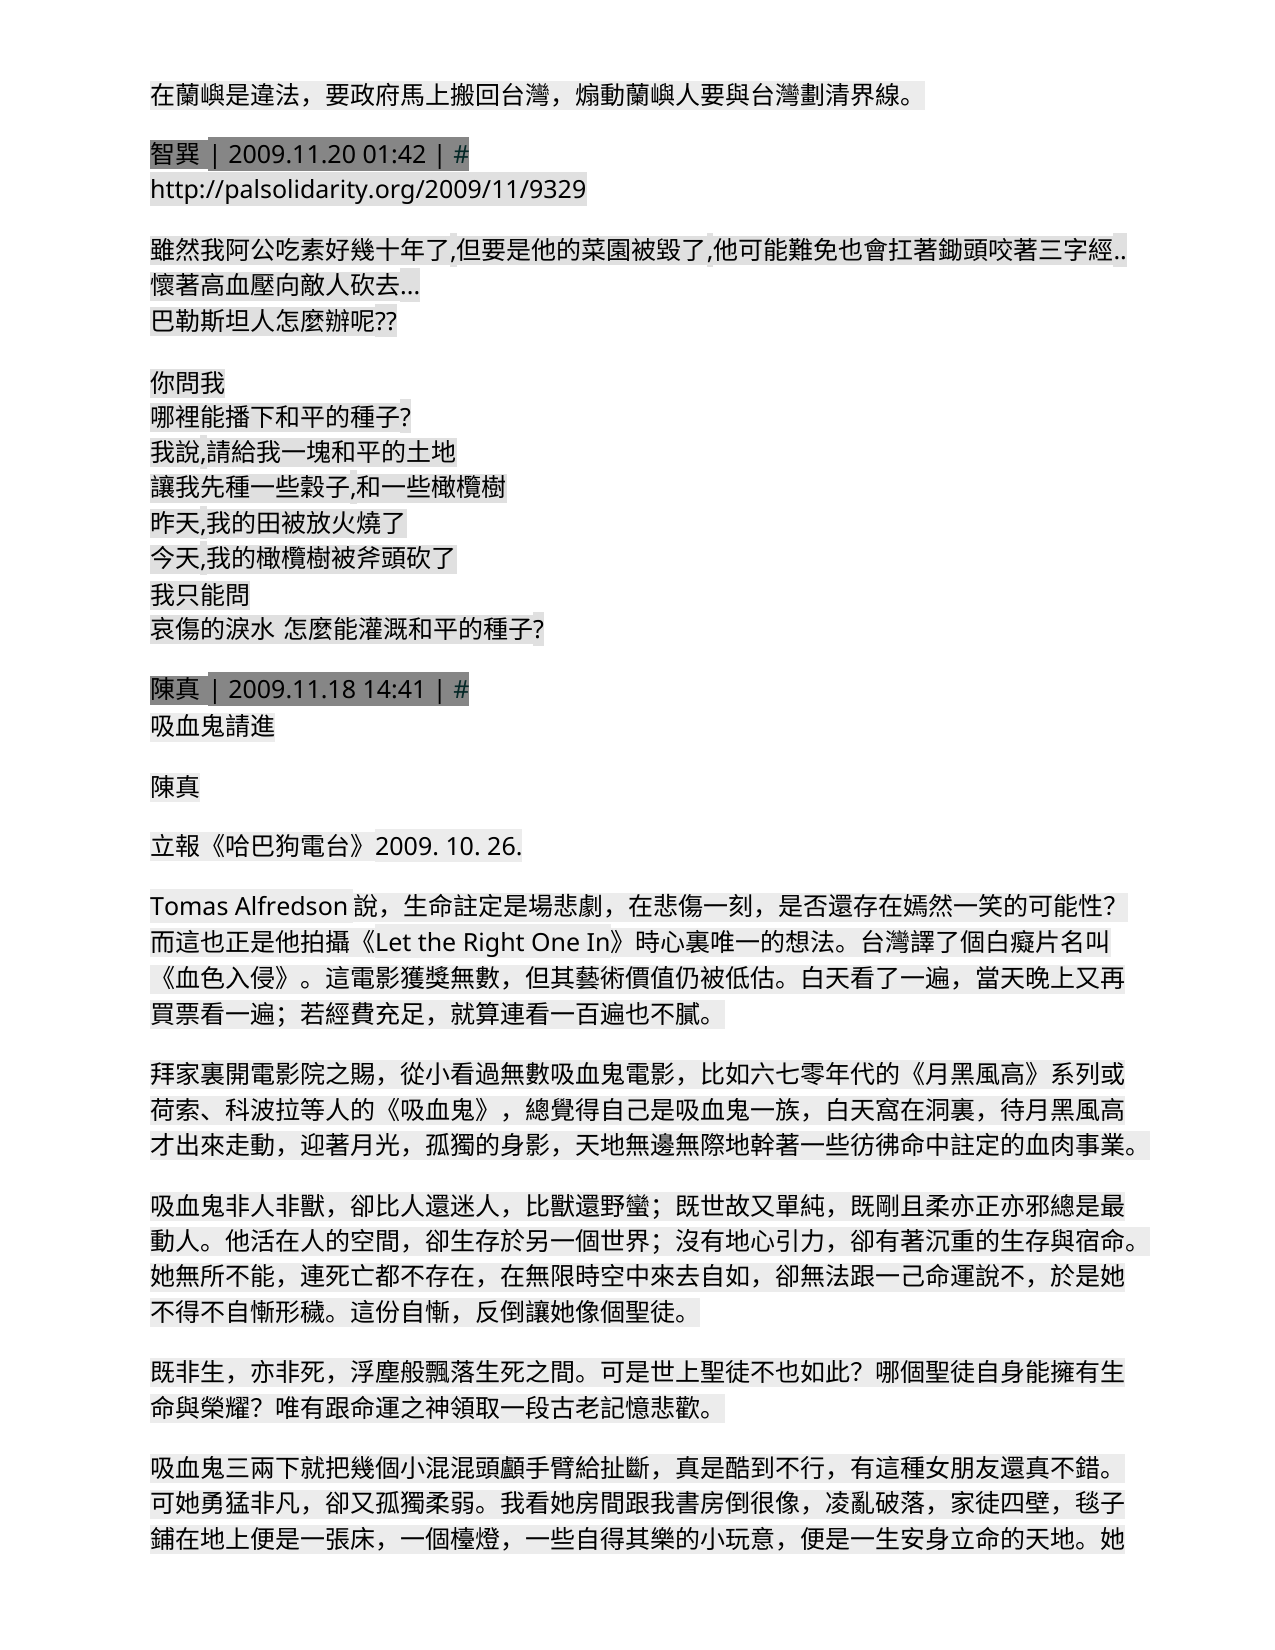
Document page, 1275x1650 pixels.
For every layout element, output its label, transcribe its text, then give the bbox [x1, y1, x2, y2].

text 在蘭嶼是違法，要政府馬上搬回台灣，煽動蘭嶼人要與台灣劃清界線。 [150, 75, 1125, 110]
text http://palsolidarity.org/2009/11/9329 [150, 171, 1125, 206]
text Tomas Alfredson說，生命註定是場悲劇，在悲傷一刻，是否還存在嫣然一笑的可能性？而這也正是他拍攝《Let the Right One In》時心裏唯一的想法。台灣譯了個白癡片名叫《血色入侵》。這電影獲獎無數，但其藝術價值仍被低估。白天看了一遍，當天晚上又再買票看一遍；若經費充足，就算連看一百遍也不膩。 [150, 887, 1125, 1029]
text 吸血鬼請進 [150, 706, 1125, 742]
text 雖然我阿公吃素好幾十年了,但要是他的菜園被毀了,他可能難免也會扛著鋤頭咬著三字經..懷著高血壓向敵人砍去... 巴勒斯坦人怎麼辦呢?? [150, 231, 1125, 337]
text 智巽 | 2009.11.20 01:42 | # [150, 135, 1125, 171]
text 你問我 哪裡能播下和平的種子? 我說,請給我一塊和平的土地 讓我先種一些穀子,和一些橄欖樹 昨天,我的田被放火燒了 今天,我的橄欖樹被斧頭砍了 我只能問 哀傷的淚水 怎麼能灌溉和平的種子? [150, 362, 1125, 646]
text 陳真 [150, 767, 1125, 802]
text 拜家裏開電影院之賜，從小看過無數吸血鬼電影，比如六七零年代的《月黑風高》系列或荷索、科波拉等人的《吸血鬼》，總覺得自己是吸血鬼一族，白天窩在洞裏，待月黑風高才出來走動，迎著月光，孤獨的身影，天地無邊無際地幹著一些彷彿命中註定的血肉事業。 [150, 1054, 1125, 1160]
text 陳真 | 2009.11.18 14:41 | # [150, 671, 1125, 706]
text 吸血鬼非人非獸，卻比人還迷人，比獸還野蠻；既世故又單純，既剛且柔亦正亦邪總是最動人。他活在人的空間，卻生存於另一個世界；沒有地心引力，卻有著沉重的生存與宿命。她無所不能，連死亡都不存在，在無限時空中來去自如，卻無法跟一己命運說不，於是她不得不自慚形穢。這份自慚，反倒讓她像個聖徒。 [150, 1185, 1125, 1327]
text 吸血鬼三兩下就把幾個小混混頭顱手臂給扯斷，真是酷到不行，有這種女朋友還真不錯。可她勇猛非凡，卻又孤獨柔弱。我看她房間跟我書房倒很像，凌亂破落，家徒四壁，毯子鋪在地上便是一張床，一個檯燈，一些自得其樂的小玩意，便是一生安身立命的天地。她 [150, 1448, 1125, 1554]
text 立報《哈巴狗電台》2009. 10. 26. [150, 827, 1125, 862]
text 既非生，亦非死，浮塵般飄落生死之間。可是世上聖徒不也如此？哪個聖徒自身能擁有生命與榮耀？唯有跟命運之神領取一段古老記憶悲歡。 [150, 1352, 1125, 1423]
